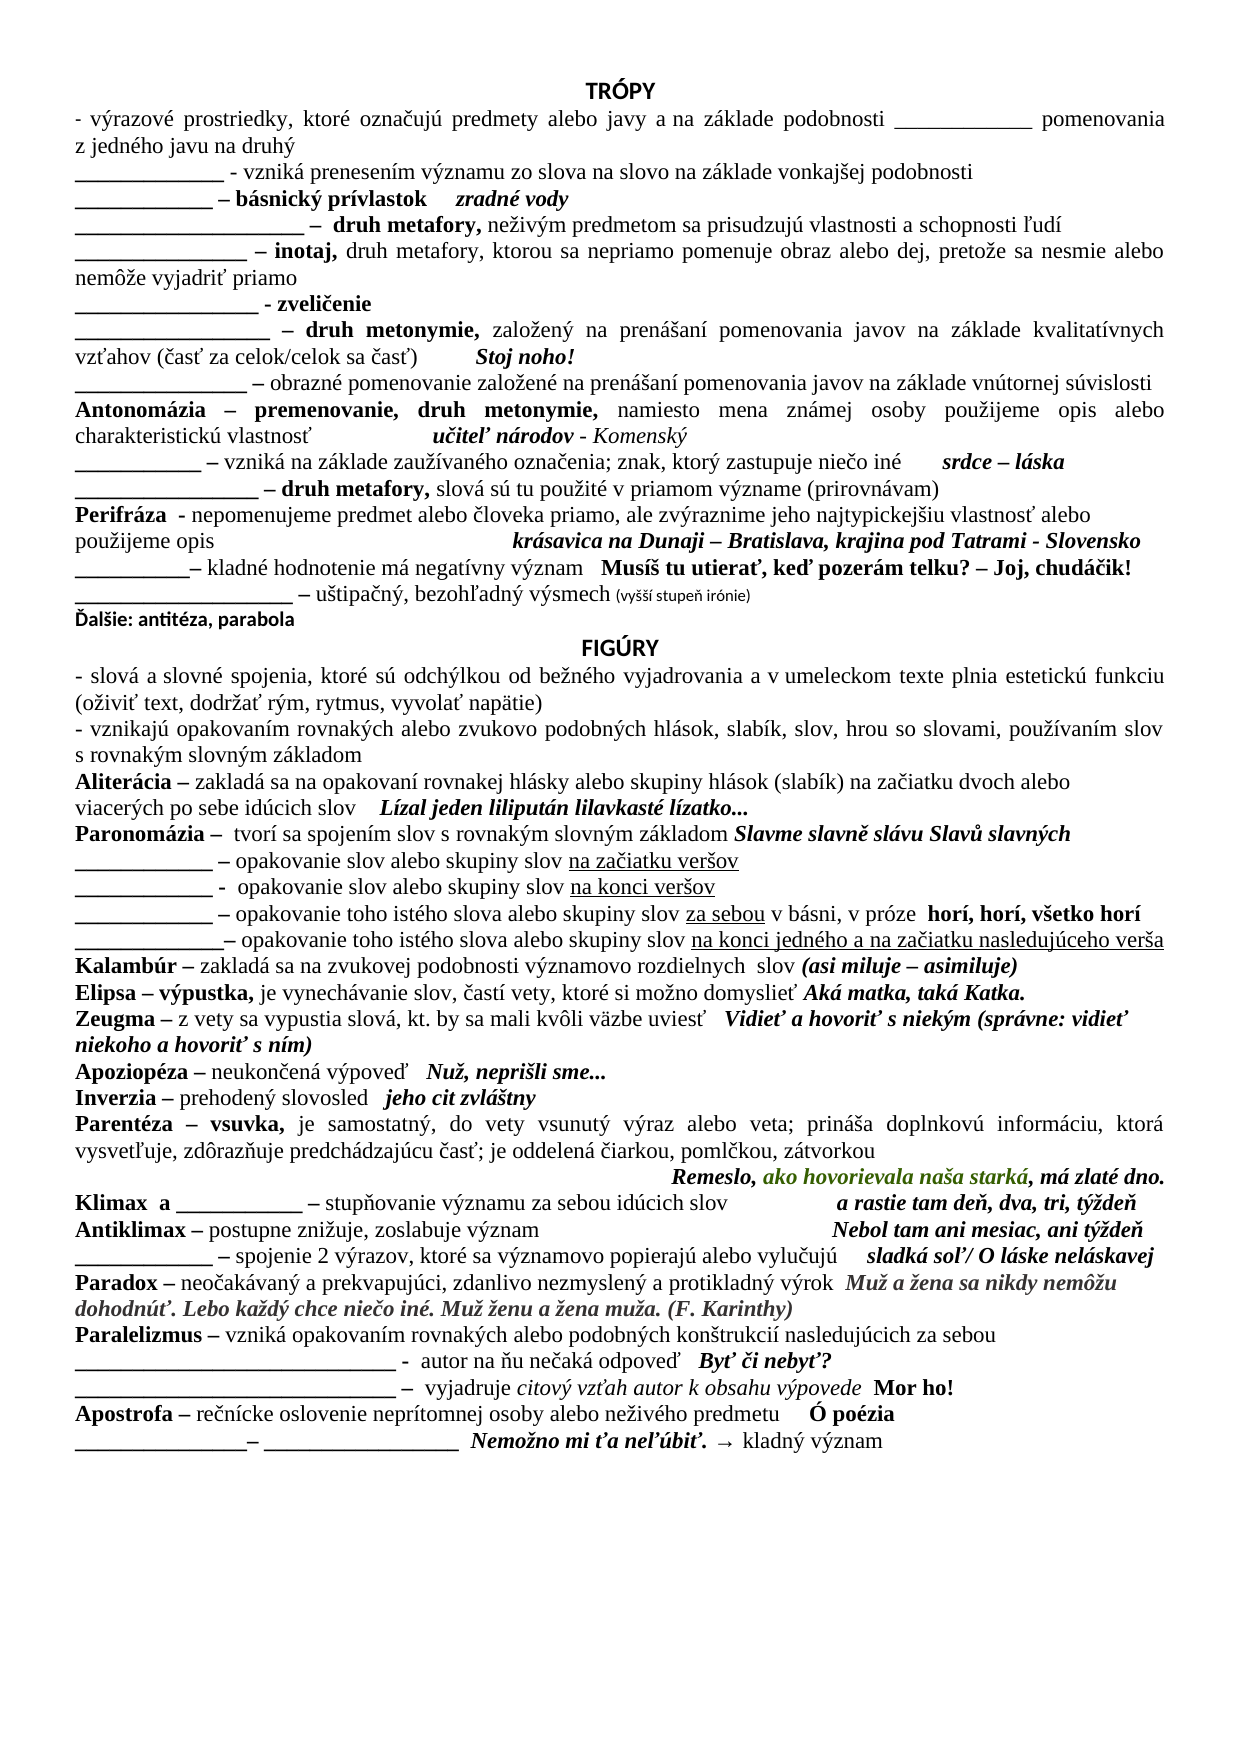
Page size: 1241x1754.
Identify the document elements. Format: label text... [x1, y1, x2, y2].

text ____________ – opakovanie toho istého slova alebo skupiny slov za sebou v básni, v próze horí, horí, všetko horí [75, 899, 1165, 926]
text ____________ – básnický prívlastok zradné vody [75, 185, 1165, 211]
text ____________________________ - autor na ňu nečaká odpoveď Byť či nebyť? [75, 1348, 1165, 1374]
text ___________________ – uštipačný, bezohľadný výsmech (vyšší stupeň irónie) [75, 580, 1165, 606]
text Antiklimax – postupne znižuje, zoslabuje význam Nebol tam ani mesiac, ani týždeň [75, 1216, 1165, 1242]
text Zeugma – z vety sa vypustia slová, kt. by sa mali kvôli väzbe uviesť Vidieť a hovoriť s niekým (správne: vidieť niekoho a hovoriť s ním) [75, 1005, 1165, 1058]
text _______________– _________________ Nemožno mi ťa neľúbiť. → kladný význam [75, 1427, 1165, 1453]
text ________________ – druh metafory, slová sú tu použité v priamom význame (prirovnávam) [75, 475, 1165, 501]
text _______________ – obrazné pomenovanie založené na prenášaní pomenovania javov na základe vnútornej súvislosti [75, 369, 1165, 396]
text _______________ – inotaj, druh metafory, ktorou sa nepriamo pomenuje obraz alebo dej, pretože sa nesmie alebo nemôže vyjadriť priamo [75, 237, 1165, 290]
text _____________– opakovanie toho istého slova alebo skupiny slov na konci jedného a na začiatku nasledujúceho verša [75, 926, 1165, 952]
text Paralelizmus – vzniká opakovaním rovnakých alebo podobných konštrukcií nasledujúcich za sebou [75, 1321, 1165, 1348]
text _____________ - vzniká prenesením významu zo slova na slovo na základe vonkajšej podobnosti [75, 158, 1165, 185]
text Remeslo, ako hovorievala naša starká, má zlaté dno. [75, 1163, 1165, 1189]
text ____________________________ – vyjadruje citový vzťah autor k obsahu výpovede Mor ho! [75, 1374, 1165, 1400]
text - výrazové prostriedky, ktoré označujú predmety alebo javy a na základe podobnosti ____________ pomenovania z jedného javu na druhý [75, 106, 1165, 158]
text _________________ – druh metonymie, založený na prenášaní pomenovania javov na základe kvalitatívnych vzťahov (časť za celok/celok sa časť) Stoj noho! [75, 317, 1165, 369]
text - slová a slovné spojenia, ktoré sú odchýlkou od bežného vyjadrovania a v umeleckom texte plnia estetickú funkciu (oživiť text, dodržať rým, rytmus, vyvolať napätie) [75, 662, 1165, 715]
text ___________ – vzniká na základe zaužívaného označenia; znak, ktorý zastupuje niečo iné srdce – láska [75, 448, 1165, 475]
text Ďalšie: antitéza, parabola [75, 606, 1165, 632]
text Aliterácia – zakladá sa na opakovaní rovnakej hlásky alebo skupiny hlások (slabík) na začiatku dvoch alebo viacerých po sebe idúcich slov Lízal jeden lilipután lilavkasté lízatko... [75, 768, 1165, 821]
text FIGÚRY [75, 632, 1165, 662]
text ________________ - zveličenie [75, 290, 1165, 317]
text - vznikajú opakovaním rovnakých alebo zvukovo podobných hlások, slabík, slov, hrou so slovami, používaním slov s rovnakým slovným základom [75, 715, 1165, 768]
text Perifráza - nepomenujeme predmet alebo človeka priamo, ale zvýraznime jeho najtypickejšiu vlastnosť alebo použijeme opis krásavica na Dunaji – Bratislava, krajina pod Tatrami - Slovensko [75, 501, 1165, 554]
text Apoziopéza – neukončená výpoveď Nuž, neprišli sme... [75, 1058, 1165, 1084]
text ____________ - opakovanie slov alebo skupiny slov na konci veršov [75, 873, 1165, 899]
text Parentéza – vsuvka, je samostatný, do vety vsunutý výraz alebo veta; prináša doplnkovú informáciu, ktorá vysvetľuje, zdôrazňuje predchádzajúcu časť; je oddelená čiarkou, pomlčkou, zátvorkou [75, 1110, 1165, 1163]
text Apostrofa – rečnícke oslovenie neprítomnej osoby alebo neživého predmetu Ó poézia [75, 1400, 1165, 1427]
text ____________ – opakovanie slov alebo skupiny slov na začiatku veršov [75, 847, 1165, 873]
text Paradox – neočakávaný a prekvapujúci, zdanlivo nezmyslený a protikladný výrok Muž a žena sa nikdy nemôžu dohodnúť. Lebo každý chce niečo iné. Muž ženu a žena muža. (F. Karinthy) [75, 1268, 1165, 1321]
text TRÓPY [75, 75, 1165, 106]
text Elipsa – výpustka, je vynechávanie slov, častí vety, ktoré si možno domyslieť Aká matka, taká Katka. [75, 979, 1165, 1005]
text __________– kladné hodnotenie má negatívny význam Musíš tu utierať, keď pozerám telku? – Joj, chudáčik! [75, 554, 1165, 580]
text Antonomázia – premenovanie, druh metonymie, namiesto mena známej osoby použijeme opis alebo charakteristickú vlastnosť učiteľ národov - Komenský [75, 396, 1165, 448]
text Paronomázia – tvorí sa spojením slov s rovnakým slovným základom Slavme slavně slávu Slavů slavných [75, 821, 1165, 847]
text ____________ – spojenie 2 výrazov, ktoré sa významovo popierajú alebo vylučujú sladká soľ/ O láske neláskavej [75, 1242, 1165, 1268]
text Klimax a ___________ – stupňovanie významu za sebou idúcich slov a rastie tam deň, dva, tri, týždeň [75, 1189, 1165, 1216]
text Inverzia – prehodený slovosled jeho cit zvláštny [75, 1084, 1165, 1110]
text Kalambúr – zakladá sa na zvukovej podobnosti významovo rozdielnych slov (asi miluje – asimiluje) [75, 952, 1165, 979]
text ____________________ – druh metafory, neživým predmetom sa prisudzujú vlastnosti a schopnosti ľudí [75, 211, 1165, 237]
